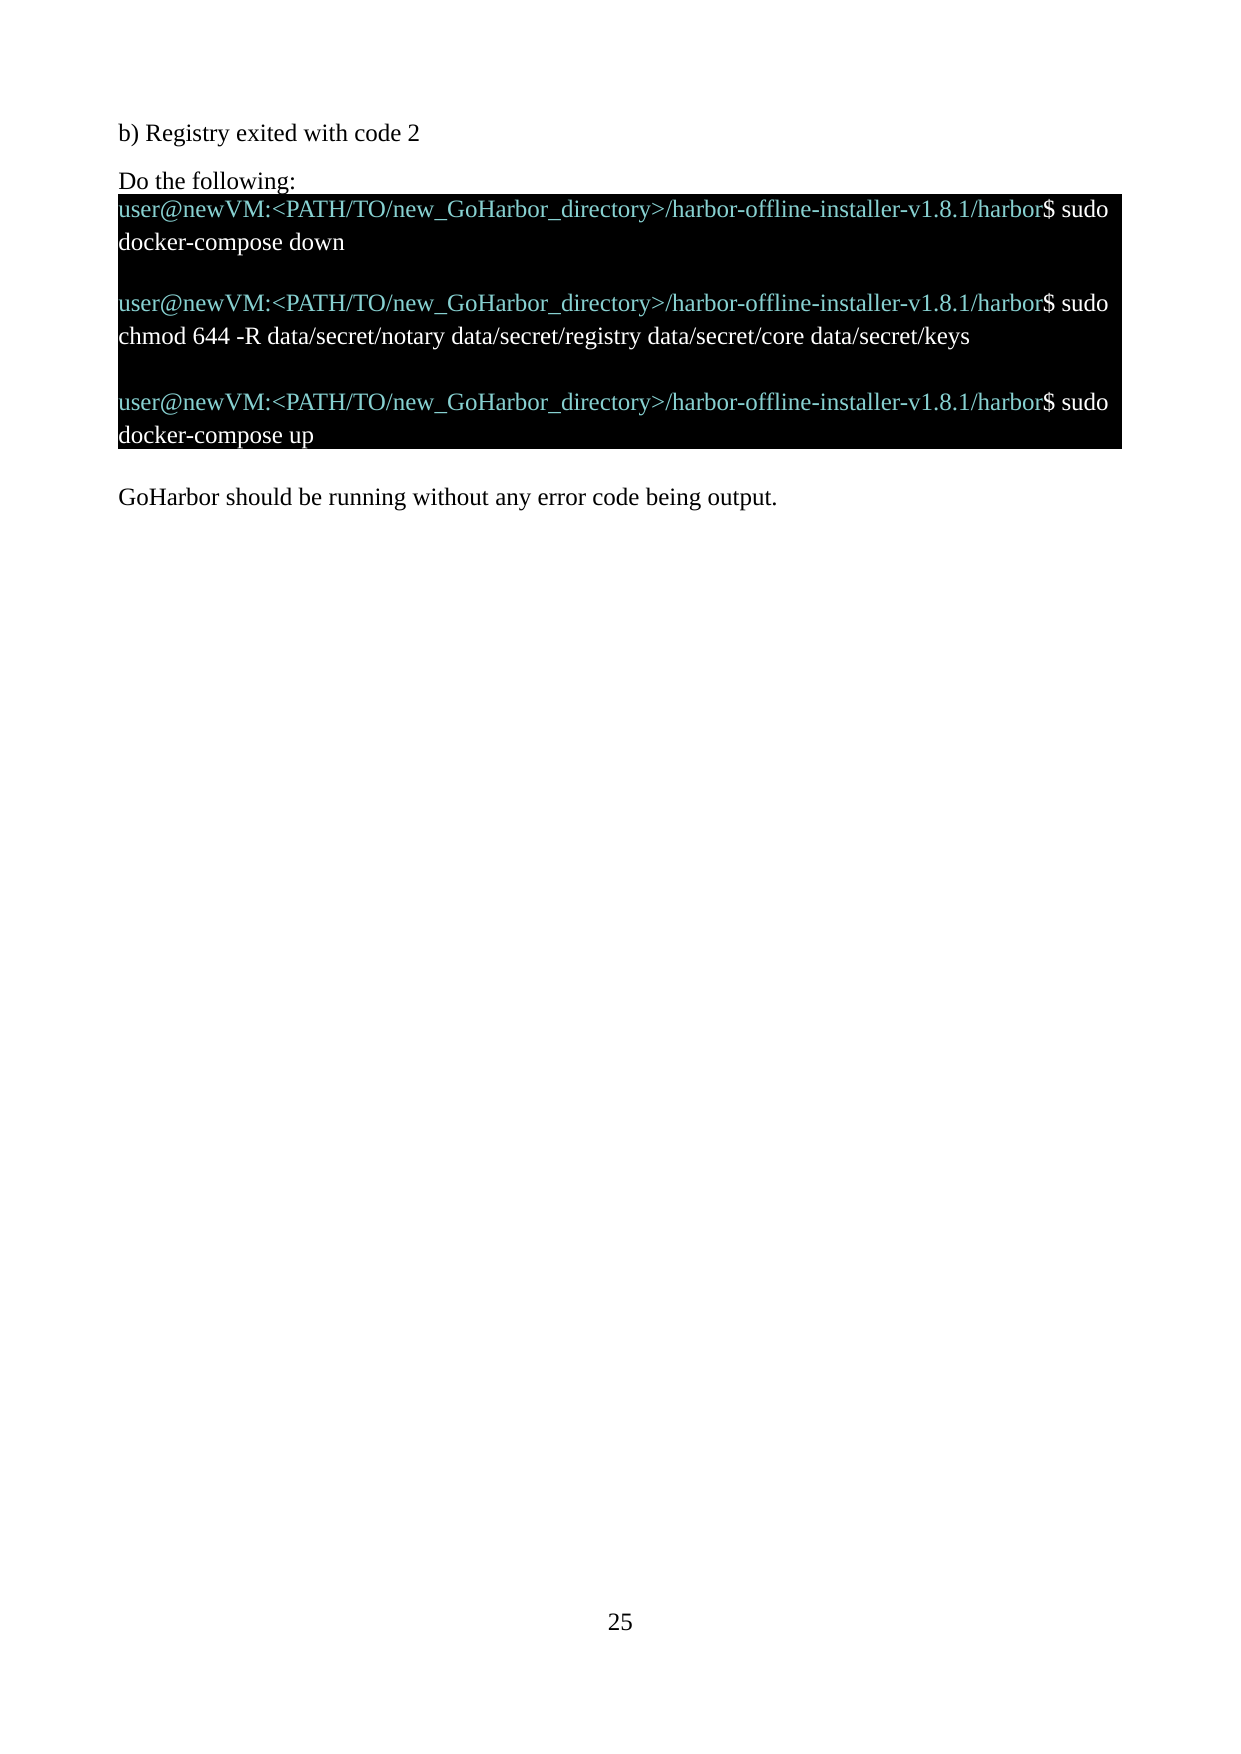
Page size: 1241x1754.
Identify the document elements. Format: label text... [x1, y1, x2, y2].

text Do the following: [118, 166, 1122, 194]
text user@newVM:<PATH/TO/new_GoHarbor_directory>/harbor-offline-installer-v1.8.1/harbor$ sudo chmod 644 -R data/secret/notary data/secret/registry data/secret/core data/secret/keys [118, 288, 1122, 350]
text b) Registry exited with code 2 [118, 118, 1122, 147]
text user@newVM:<PATH/TO/new_GoHarbor_directory>/harbor-offline-installer-v1.8.1/harbor$ sudo docker-compose down [118, 194, 1122, 256]
text user@newVM:<PATH/TO/new_GoHarbor_directory>/harbor-offline-installer-v1.8.1/harbor$ sudo docker-compose up [118, 387, 1122, 449]
text GoHarbor should be running without any error code being output. [118, 482, 1122, 511]
